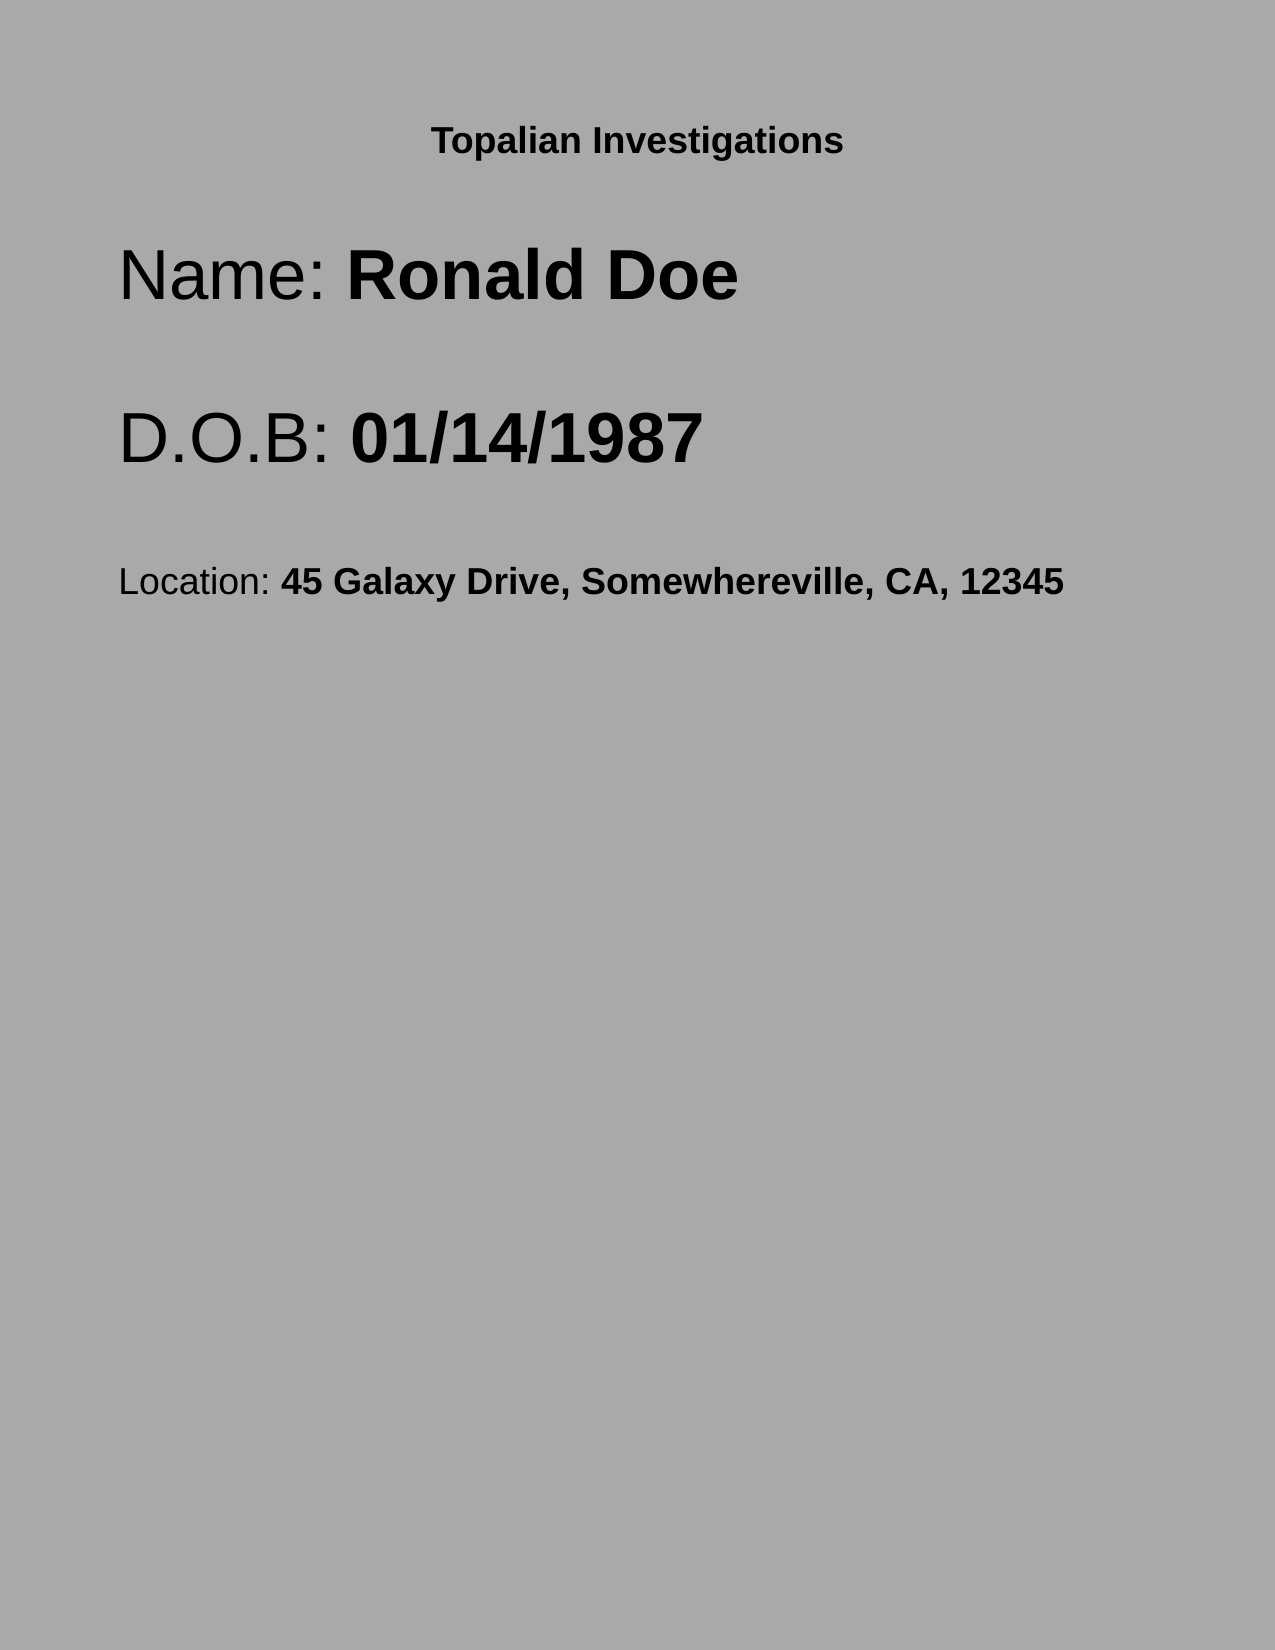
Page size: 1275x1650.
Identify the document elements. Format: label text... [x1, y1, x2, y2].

text Location: 45 Galaxy Drive, Somewhereville, CA, 12345 [118, 559, 1157, 602]
text D.O.B: 01/14/1987 [118, 396, 1157, 477]
text Name: Ronald Doe [118, 233, 1157, 314]
text Topalian Investigations [118, 118, 1157, 161]
